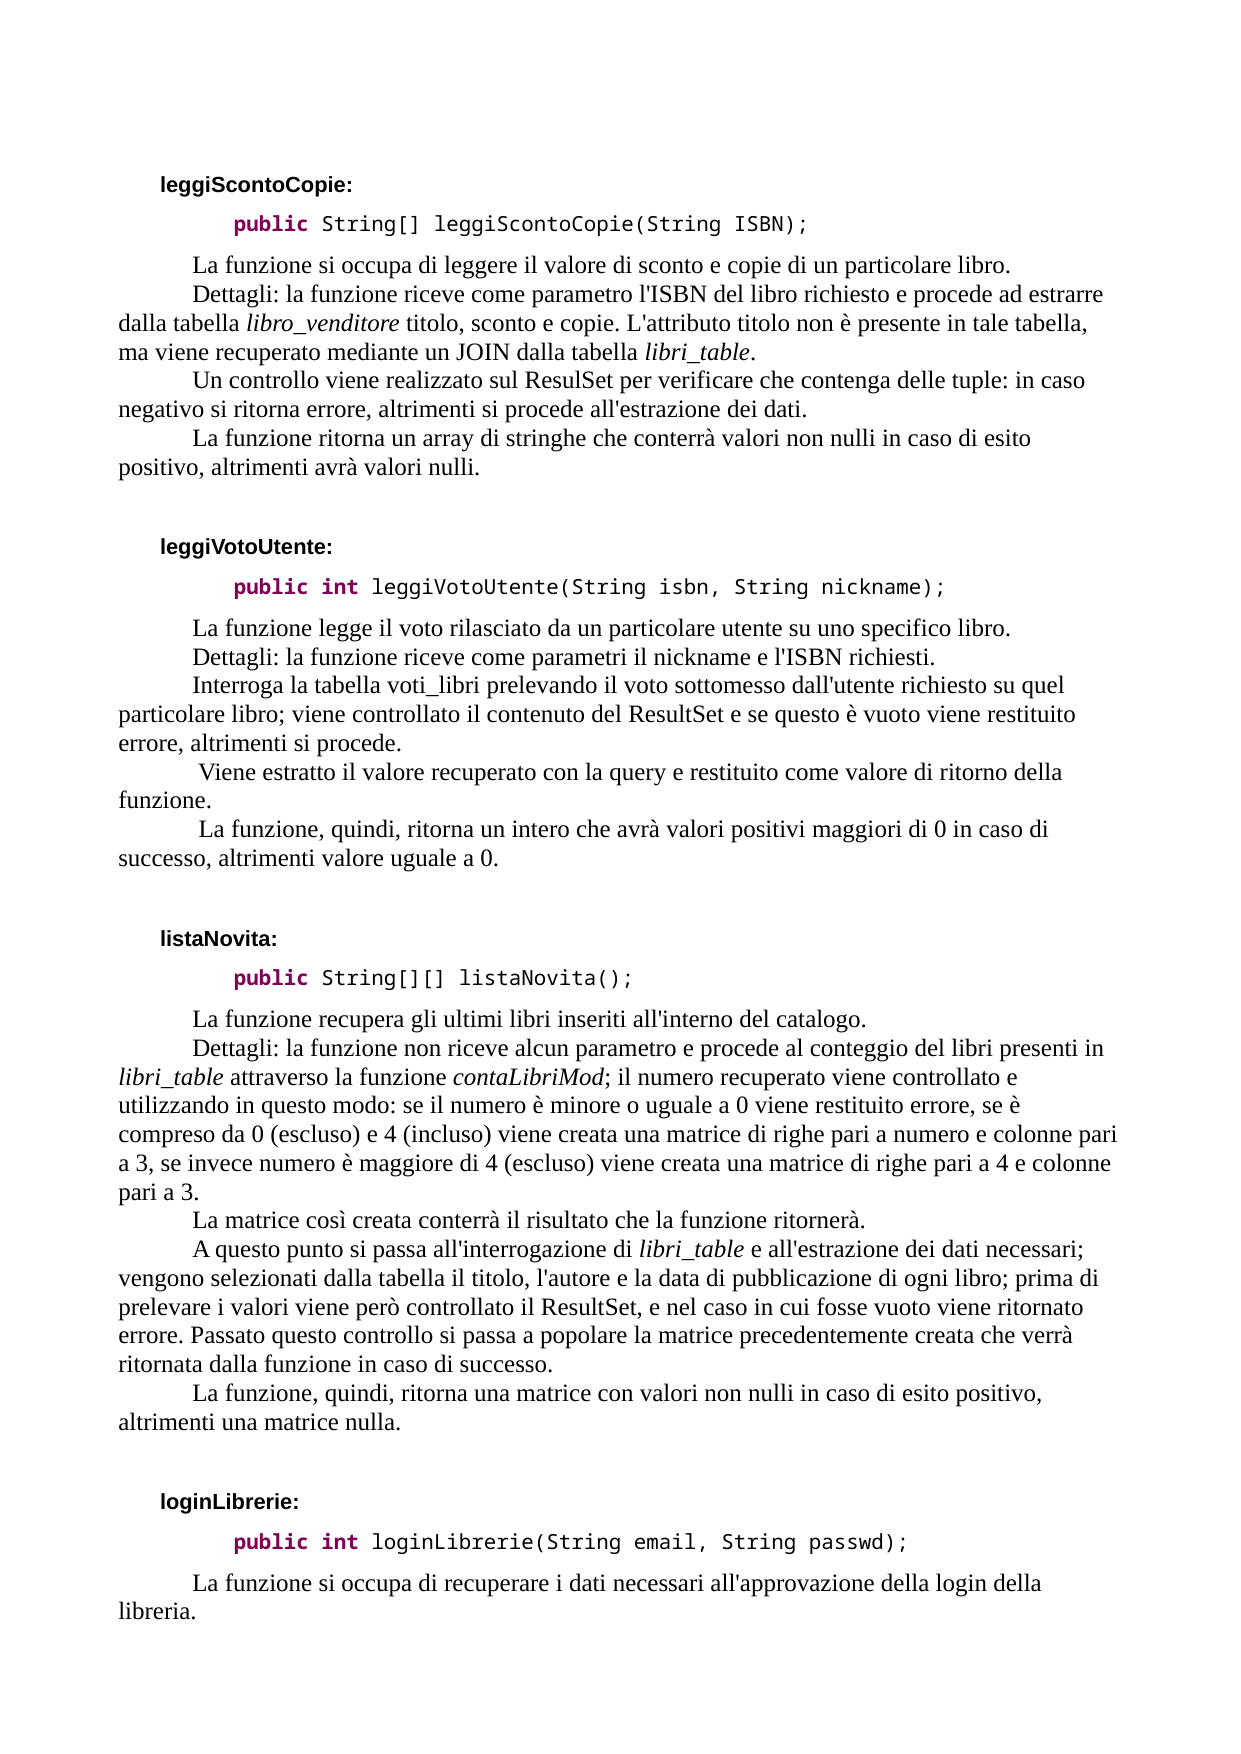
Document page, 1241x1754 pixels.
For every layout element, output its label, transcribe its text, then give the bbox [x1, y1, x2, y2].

text La matrice così creata conterrà il risultato che la funzione ritornerà. [118, 1205, 1122, 1234]
subtitle loginLibrerie: [160, 1489, 1122, 1514]
text La funzione ritorna un array di stringhe che conterrà valori non nulli in caso di esito positivo, altrimenti avrà valori nulli. [118, 423, 1122, 481]
text public int leggiVotoUtente(String isbn, String nickname); [233, 572, 1122, 600]
text La funzione, quindi, ritorna un intero che avrà valori positivi maggiori di 0 in caso di successo, altrimenti valore uguale a 0. [118, 814, 1122, 872]
text Dettagli: la funzione riceve come parametri il nickname e l'ISBN richiesti. [118, 642, 1122, 670]
text Dettagli: la funzione riceve come parametro l'ISBN del libro richiesto e procede ad estrarre dalla tabella libro_venditore titolo, sconto e copie. L'attributo titolo non è presente in tale tabella, ma viene recuperato mediante un JOIN dalla tabella libri_table. [118, 279, 1122, 366]
subtitle leggiScontoCopie: [160, 172, 1122, 197]
text public int loginLibrerie(String email, String passwd); [233, 1527, 1122, 1555]
text A questo punto si passa all'interrogazione di libri_table e all'estrazione dei dati necessari; vengono selezionati dalla tabella il titolo, l'autore e la data di pubblicazione di ogni libro; prima di prelevare i valori viene però controllato il ResultSet, e nel caso in cui fosse vuoto viene ritornato errore. Passato questo controllo si passa a popolare la matrice precedentemente creata che verrà ritornata dalla funzione in caso di successo. [118, 1234, 1122, 1378]
text public String[] leggiScontoCopie(String ISBN); [233, 209, 1122, 238]
subtitle listaNovita: [160, 925, 1122, 951]
text La funzione si occupa di recuperare i dati necessari all'approvazione della login della libreria. [118, 1568, 1122, 1625]
text La funzione legge il voto rilasciato da un particolare utente su uno specifico libro. [118, 613, 1122, 642]
text La funzione recupera gli ultimi libri inseriti all'interno del catalogo. [118, 1004, 1122, 1033]
text Un controllo viene realizzato sul ResulSet per verificare che contenga delle tuple: in caso negativo si ritorna errore, altrimenti si procede all'estrazione dei dati. [118, 366, 1122, 423]
text Viene estratto il valore recuperato con la query e restituito come valore di ritorno della funzione. [118, 757, 1122, 814]
text La funzione si occupa di leggere il valore di sconto e copie di un particolare libro. [118, 251, 1122, 279]
text Dettagli: la funzione non riceve alcun parametro e procede al conteggio del libri presenti in libri_table attraverso la funzione contaLibriMod; il numero recuperato viene controllato e utilizzando in questo modo: se il numero è minore o uguale a 0 viene restituito errore, se è compreso da 0 (escluso) e 4 (incluso) viene creata una matrice di righe pari a numero e colonne pari a 3, se invece numero è maggiore di 4 (escluso) viene creata una matrice di righe pari a 4 e colonne pari a 3. [118, 1033, 1122, 1205]
text public String[][] listaNovita(); [233, 963, 1122, 992]
text La funzione, quindi, ritorna una matrice con valori non nulli in caso di esito positivo, altrimenti una matrice nulla. [118, 1378, 1122, 1435]
subtitle leggiVotoUtente: [160, 534, 1122, 559]
text Interroga la tabella voti_libri prelevando il voto sottomesso dall'utente richiesto su quel particolare libro; viene controllato il contenuto del ResultSet e se questo è vuoto viene restituito errore, altrimenti si procede. [118, 670, 1122, 757]
